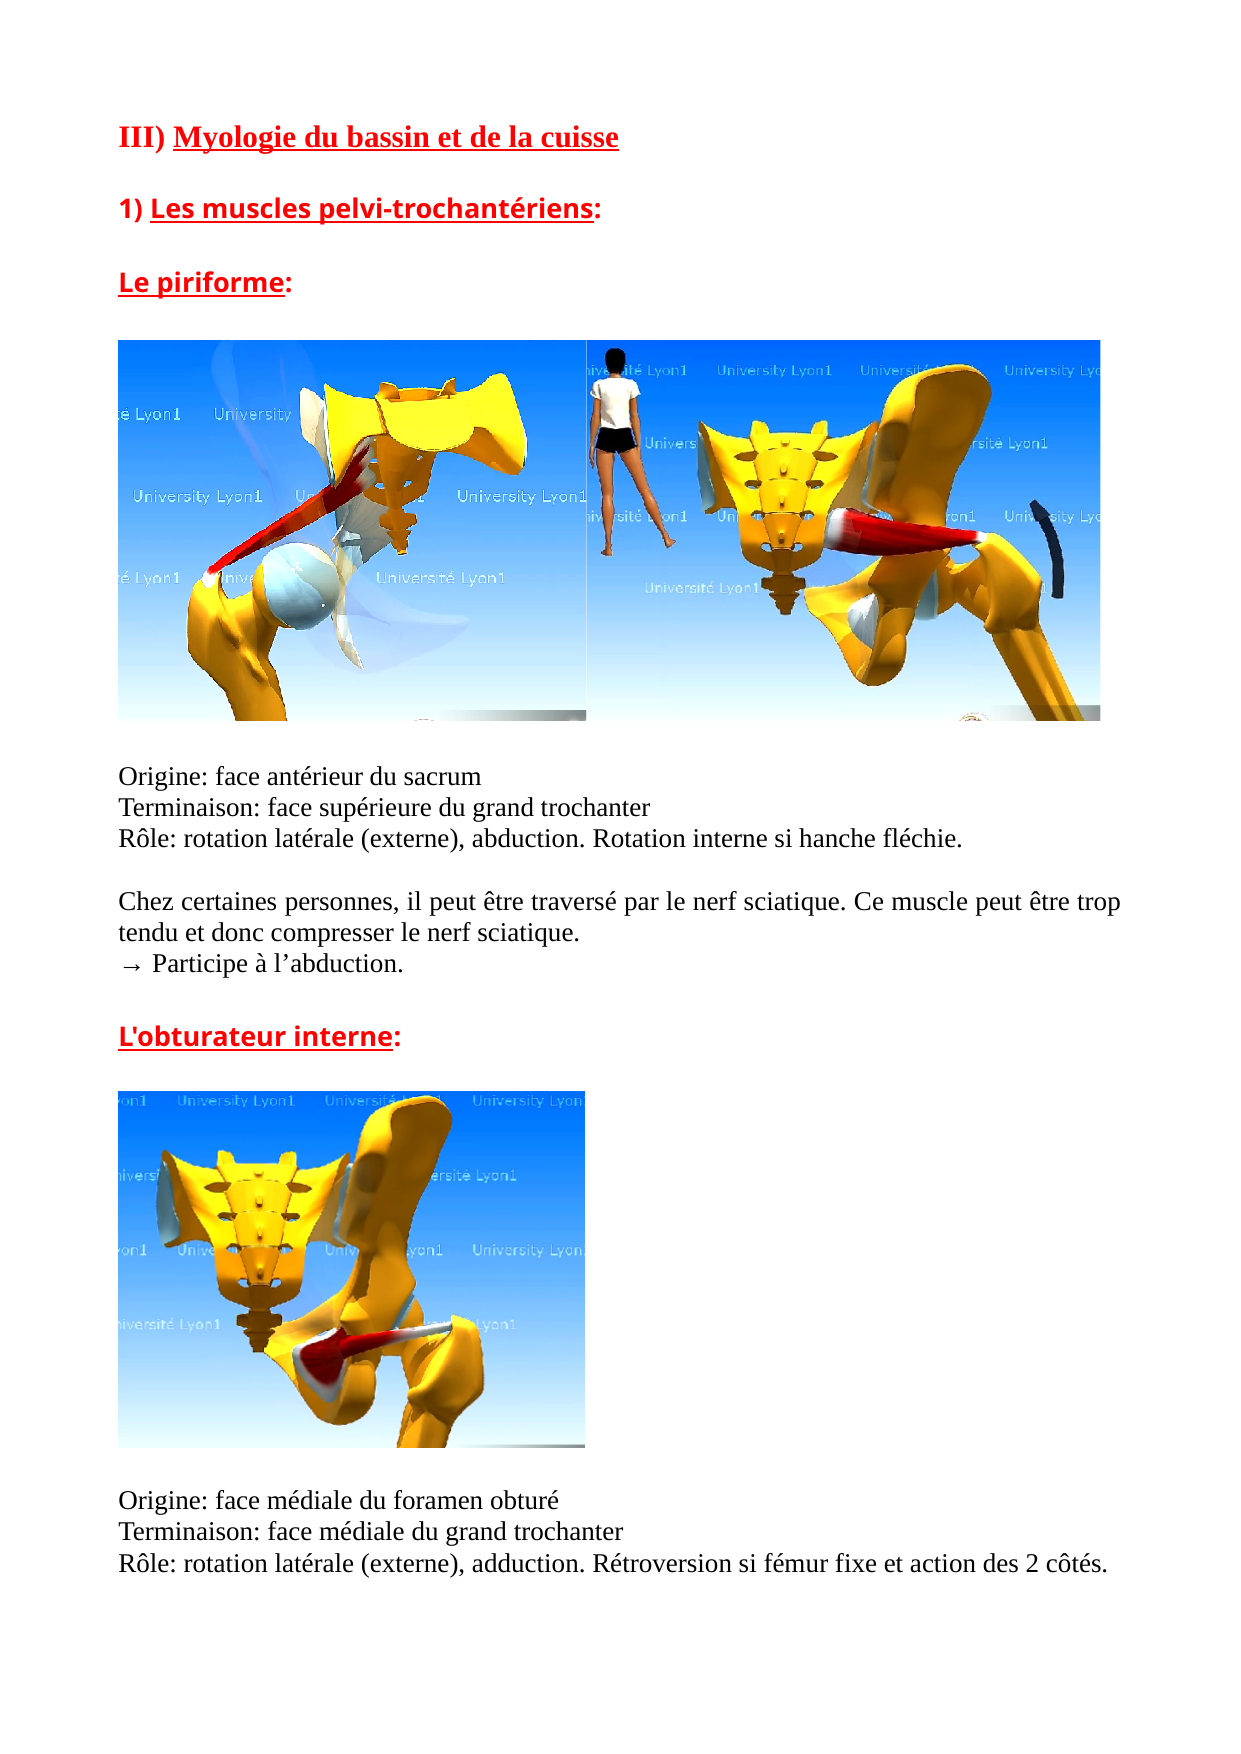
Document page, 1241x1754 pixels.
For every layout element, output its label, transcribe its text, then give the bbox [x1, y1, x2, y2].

text Le piriforme: [118, 264, 1122, 301]
text Rôle: rotation latérale (externe), abduction. Rotation interne si hanche fléchie. [118, 822, 1122, 854]
text Origine: face antérieur du sacrum [118, 760, 1122, 791]
text Chez certaines personnes, il peut être traversé par le nerf sciatique. Ce muscle peut être trop tendu et donc compresser le nerf sciatique. [118, 885, 1122, 947]
text Rôle: rotation latérale (externe), adduction. Rétroversion si fémur fixe et action des 2 côtés. [118, 1547, 1122, 1578]
picture [118, 340, 1101, 721]
text → Participe à l’abduction. [118, 947, 1122, 978]
text Origine: face médiale du foramen obturé [118, 1484, 1122, 1516]
text 1) Les muscles pelvi-trochantériens: [118, 190, 1122, 227]
text L'obturateur interne: [118, 1018, 1122, 1055]
text Terminaison: face médiale du grand trochanter [118, 1516, 1122, 1547]
text Terminaison: face supérieure du grand trochanter [118, 791, 1122, 822]
picture [118, 1091, 585, 1448]
text III) Myologie du bassin et de la cuisse [118, 118, 1122, 154]
